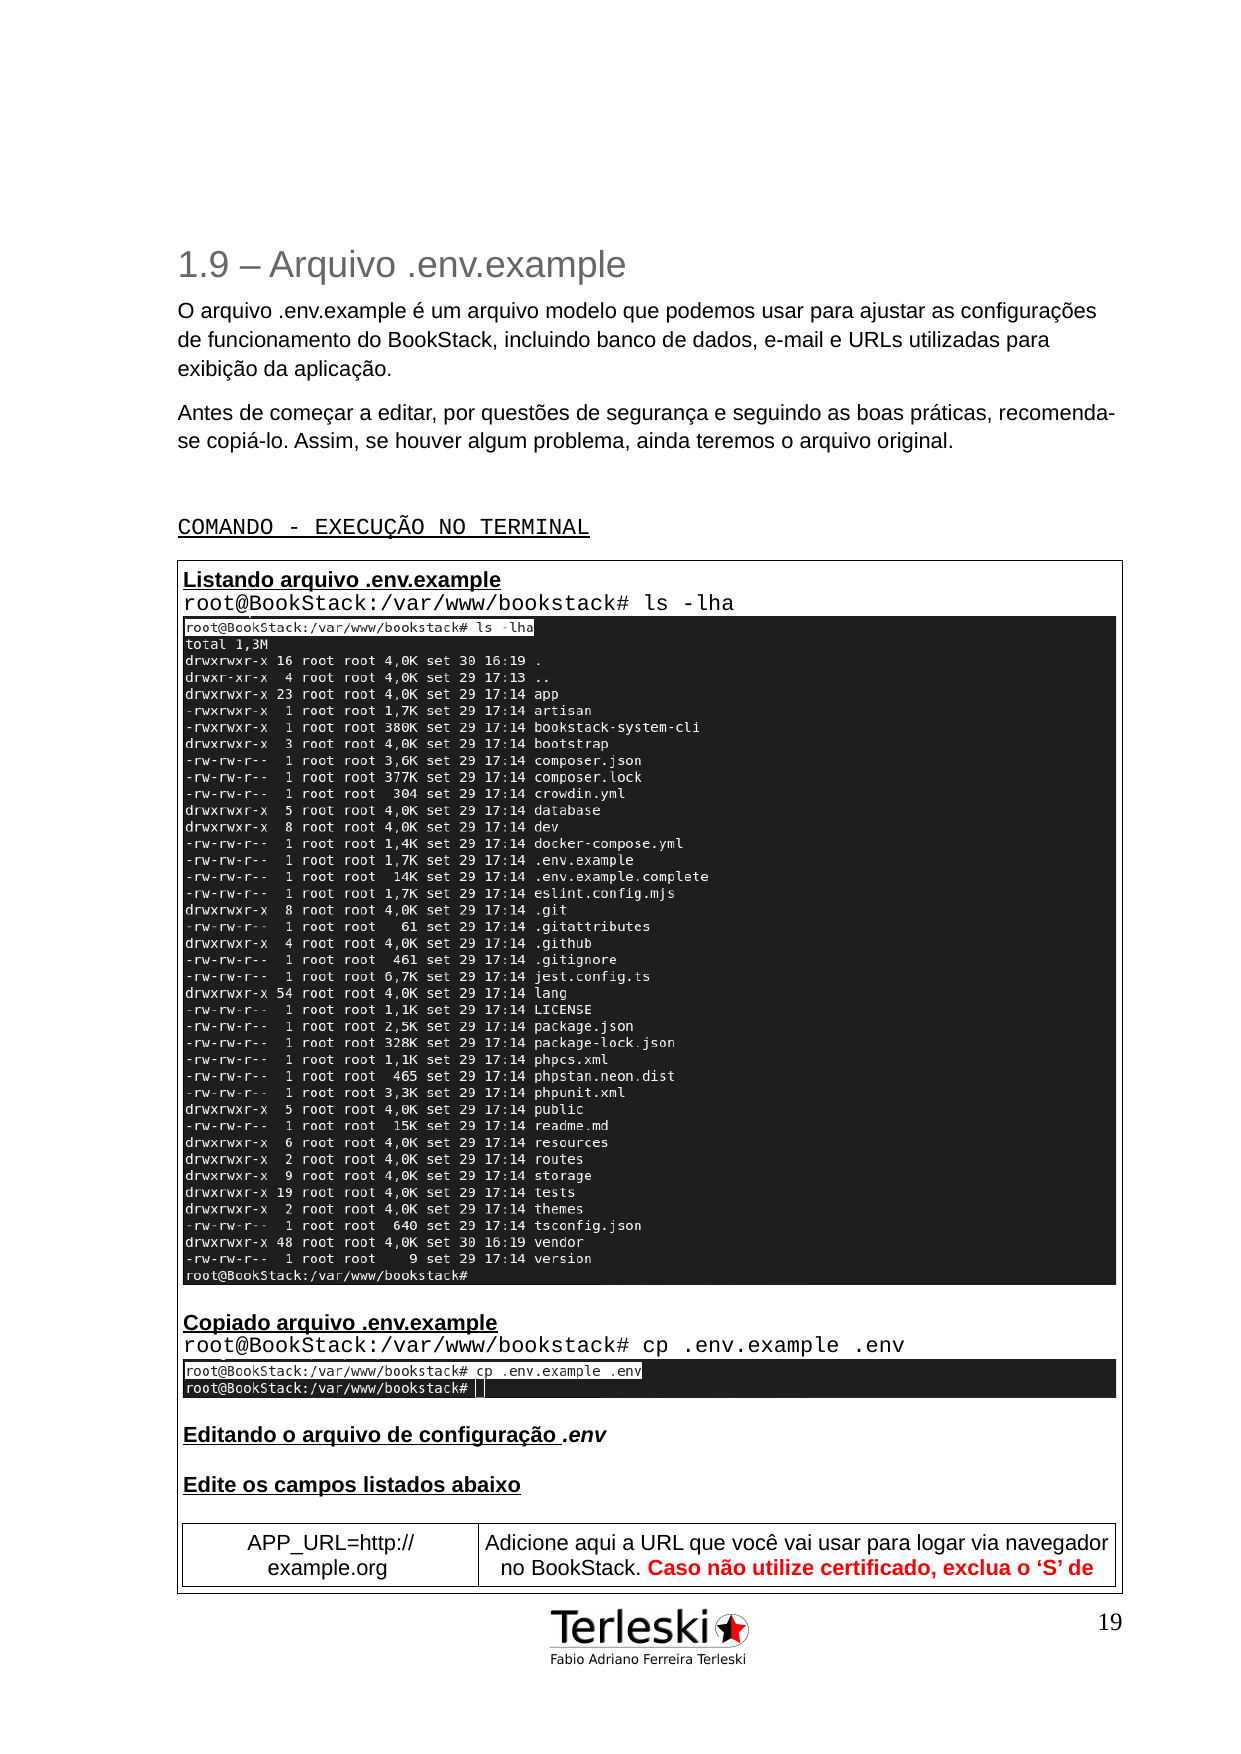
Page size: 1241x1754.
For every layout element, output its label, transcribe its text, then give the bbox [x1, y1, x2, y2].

text Antes de começar a editar, por questões de segurança e seguindo as boas práticas, recomenda-se copiá-lo. Assim, se houver algum problema, ainda teremos o arquivo original. [177, 399, 1122, 454]
table_header Listando arquivo .env.example root@BookStack:/var/www/bookstack# ls -lha Copiado arquivo .env.example root@BookStack:/var/www/bookstack# cp .env.example .env Editando o arquivo de configuração .env Edite os campos listados abaixo [178, 561, 1122, 1592]
picture [182, 616, 1117, 1285]
text O arquivo .env.example é um arquivo modelo que podemos usar para ajustar as configurações de funcionamento do BookStack, incluindo banco de dados, e-mail e URLs utilizadas para exibição da aplicação. [177, 298, 1122, 381]
subtitle 1.9 – Arquivo .env.example [177, 242, 1122, 286]
table_header Adicione aqui a URL que você vai usar para logar via navegador no BookStack. Caso não utilize certificado, exclua o ‘S’ de [479, 1524, 1115, 1586]
picture [549, 1607, 750, 1667]
picture [182, 1359, 1117, 1398]
table_header APP_URL=http://example.org [183, 1524, 478, 1586]
text COMANDO - EXECUÇÃO NO TERMINAL [177, 516, 1122, 541]
